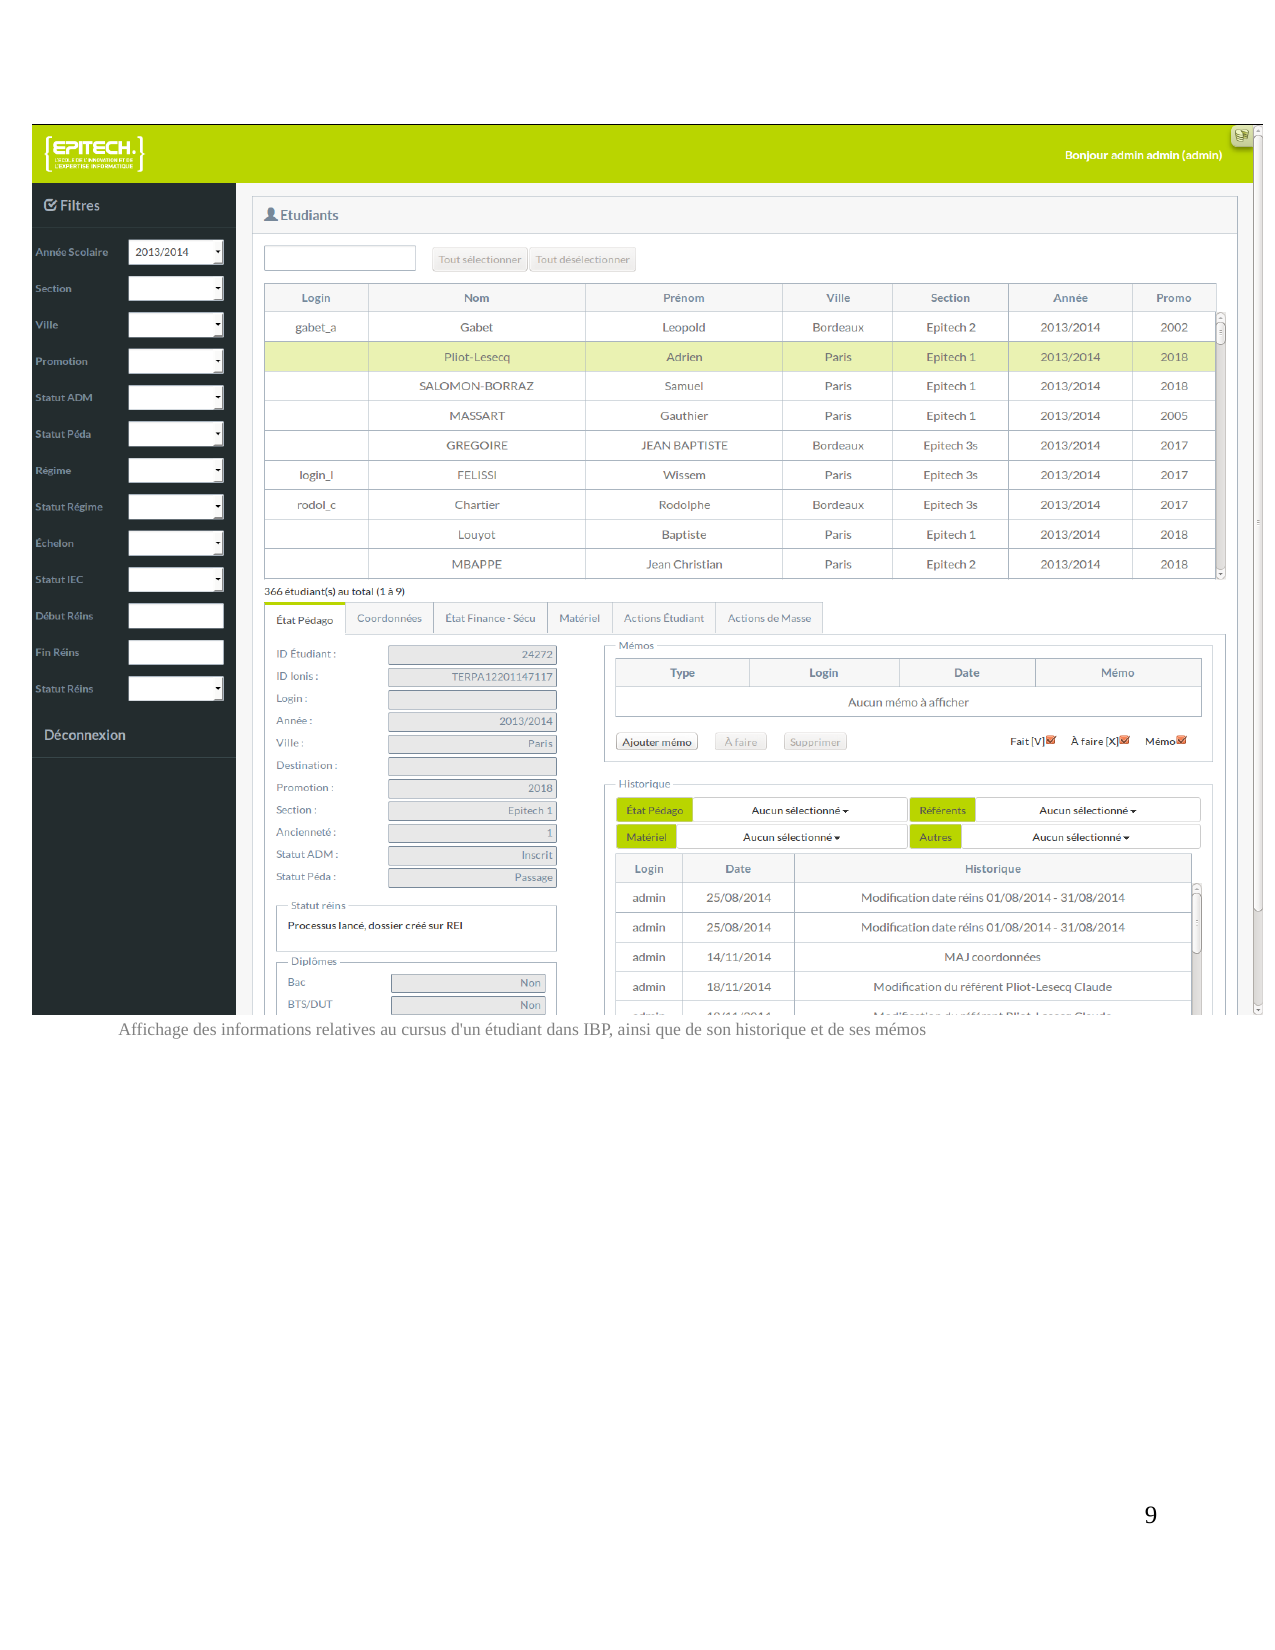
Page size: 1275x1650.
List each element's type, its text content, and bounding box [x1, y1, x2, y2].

picture [32, 124, 1263, 1015]
text Affichage des informations relatives au cursus d'un étudiant dans IBP, ainsi que de son historique et de ses mémos [118, 1015, 1157, 1039]
text [118, 118, 1157, 124]
